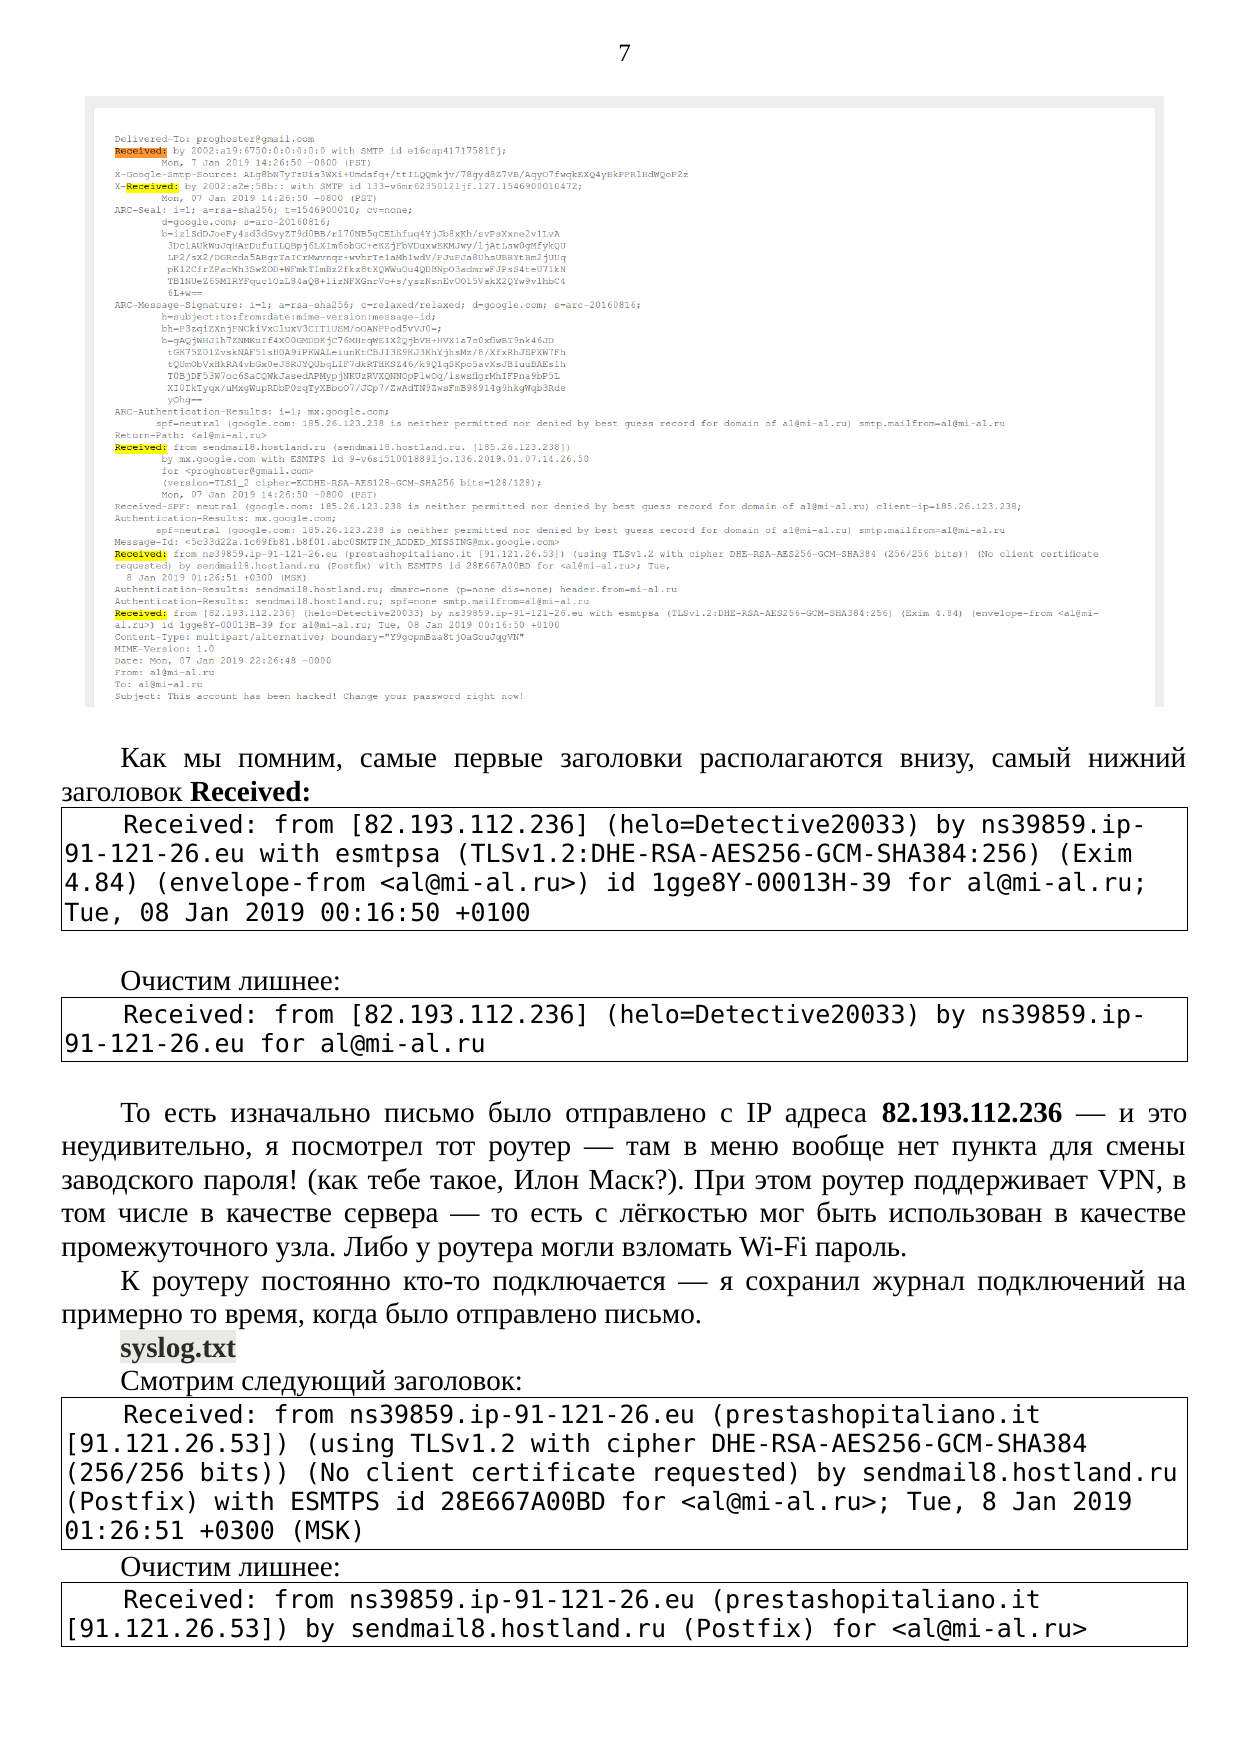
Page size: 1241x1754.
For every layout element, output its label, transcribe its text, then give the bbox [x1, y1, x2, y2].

text Смотрим следующий заголовок: [61, 1363, 1187, 1397]
text Received: from ns39859.ip-91-121-26.eu (prestashopitaliano.it [91.121.26.53]) by sendmail8.hostland.ru (Postfix) for <al@mi-al.ru> [62, 1583, 1187, 1646]
text Received: from [82.193.112.236] (helo=Detective20033) by ns39859.ip-91-121-26.eu for al@mi-al.ru [62, 998, 1187, 1061]
text Received: from [82.193.112.236] (helo=Detective20033) by ns39859.ip-91-121-26.eu with esmtpsa (TLSv1.2:DHE-RSA-AES256-GCM-SHA384:256) (Exim 4.84) (envelope-from <al@mi-al.ru>) id 1gge8Y-00013H-39 for al@mi-al.ru; Tue, 08 Jan 2019 00:16:50 +0100 [62, 808, 1187, 930]
text Очистим лишнее: [61, 1550, 1187, 1582]
text syslog.txt [61, 1330, 1187, 1363]
text Очистим лишнее: [61, 963, 1187, 997]
text То есть изначально письмо было отправлено с IP адреса 82.193.112.236 — и это неудивительно, я посмотрел тот роутер — там в меню вообще нет пункта для смены заводского пароля! (как тебе такое, Илон Маск?). При этом роутер поддерживает VPN, в том числе в качестве сервера — то есть с лёгкостью мог быть использован в качестве промежуточного узла. Либо у роутера могли взломать Wi-Fi пароль. [61, 1095, 1187, 1263]
text Как мы помним, самые первые заголовки располагаются внизу, самый нижний заголовок Received: [61, 740, 1187, 807]
text К роутеру постоянно кто-то подключается — я сохранил журнал подключений на примерно то время, когда было отправлено письмо. [61, 1263, 1187, 1330]
picture [84, 96, 1165, 707]
text Received: from ns39859.ip-91-121-26.eu (prestashopitaliano.it [91.121.26.53]) (using TLSv1.2 with cipher DHE-RSA-AES256-GCM-SHA384 (256/256 bits)) (No client certificate requested) by sendmail8.hostland.ru (Postfix) with ESMTPS id 28E667A00BD for <al@mi-al.ru>; Tue, 8 Jan 2019 01:26:51 +0300 (MSK) [62, 1398, 1187, 1549]
